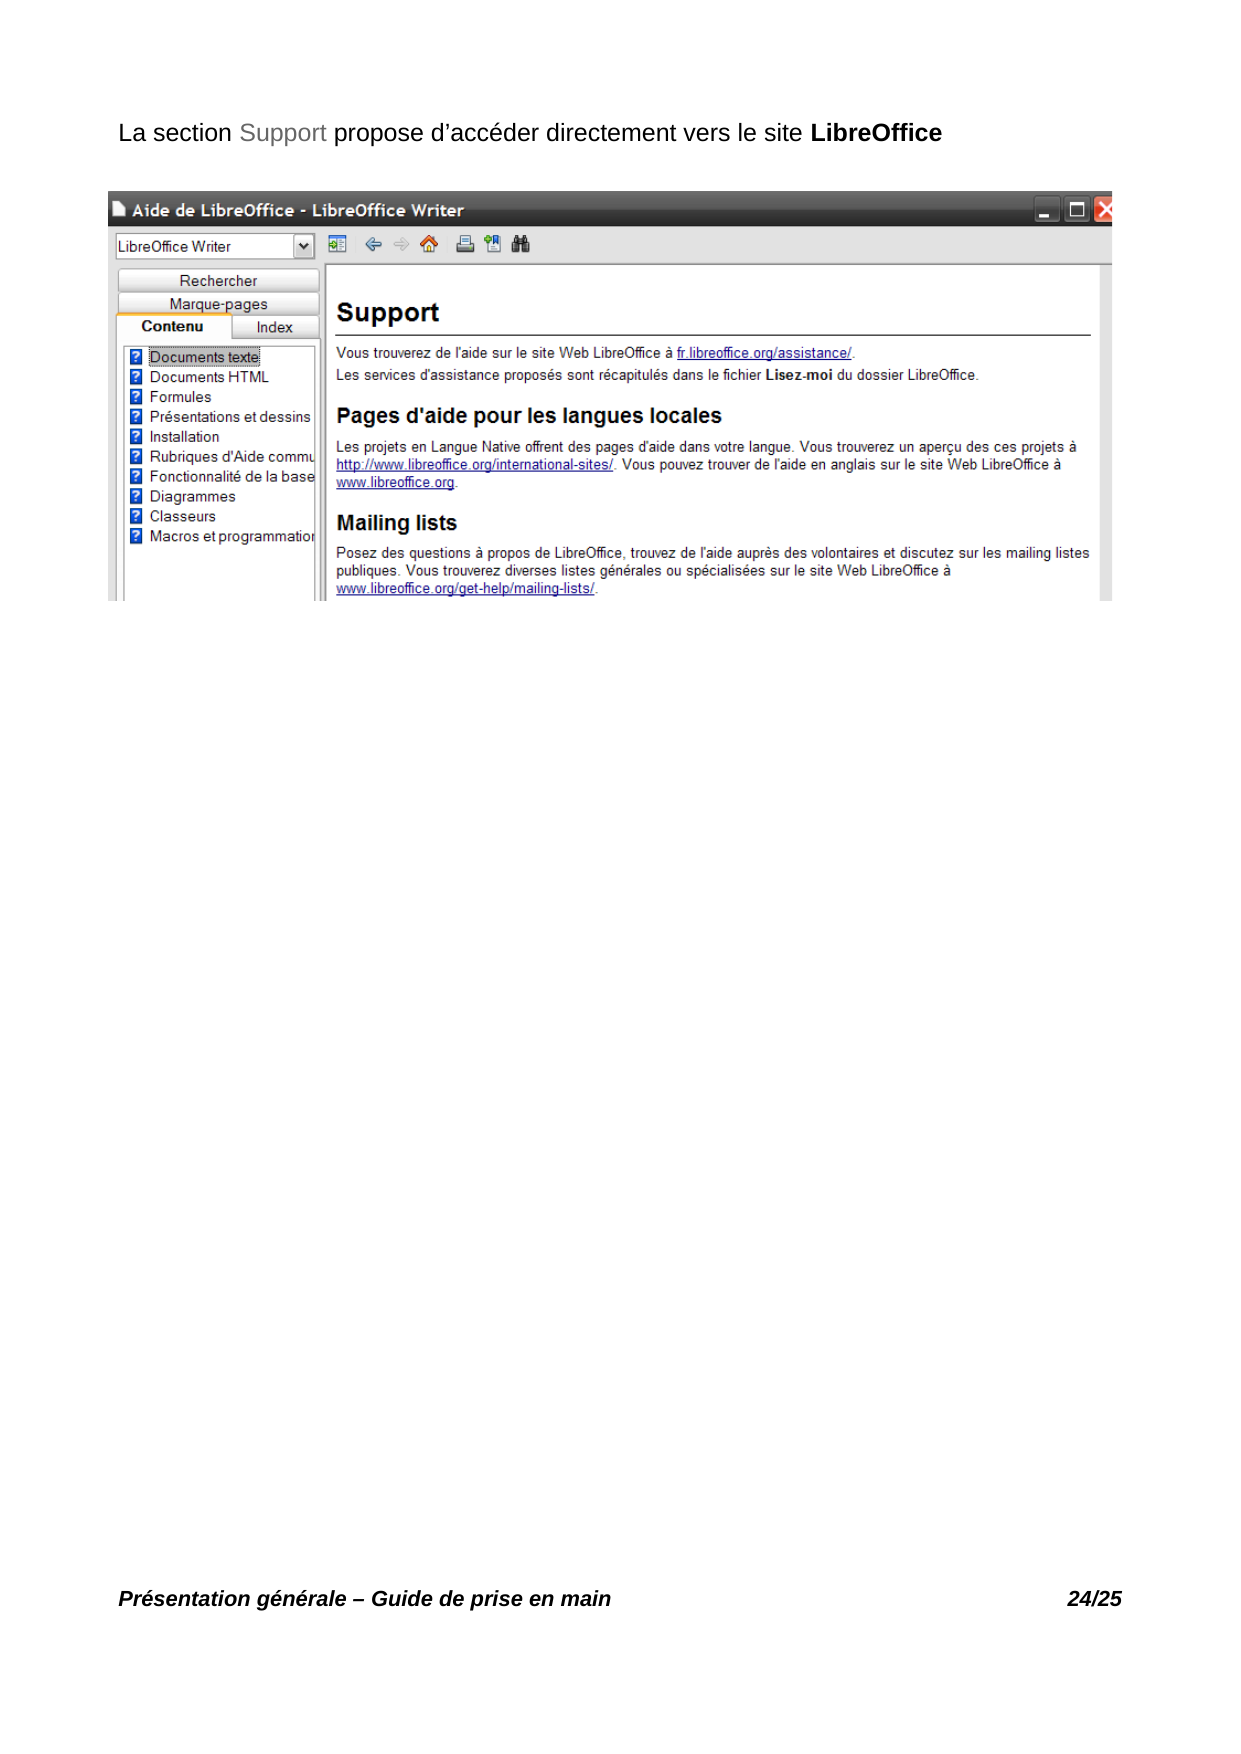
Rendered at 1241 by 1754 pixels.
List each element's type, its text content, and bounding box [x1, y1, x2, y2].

text La section Support propose d’accéder directement vers le site LibreOffice [118, 118, 1122, 147]
picture [108, 191, 1113, 601]
